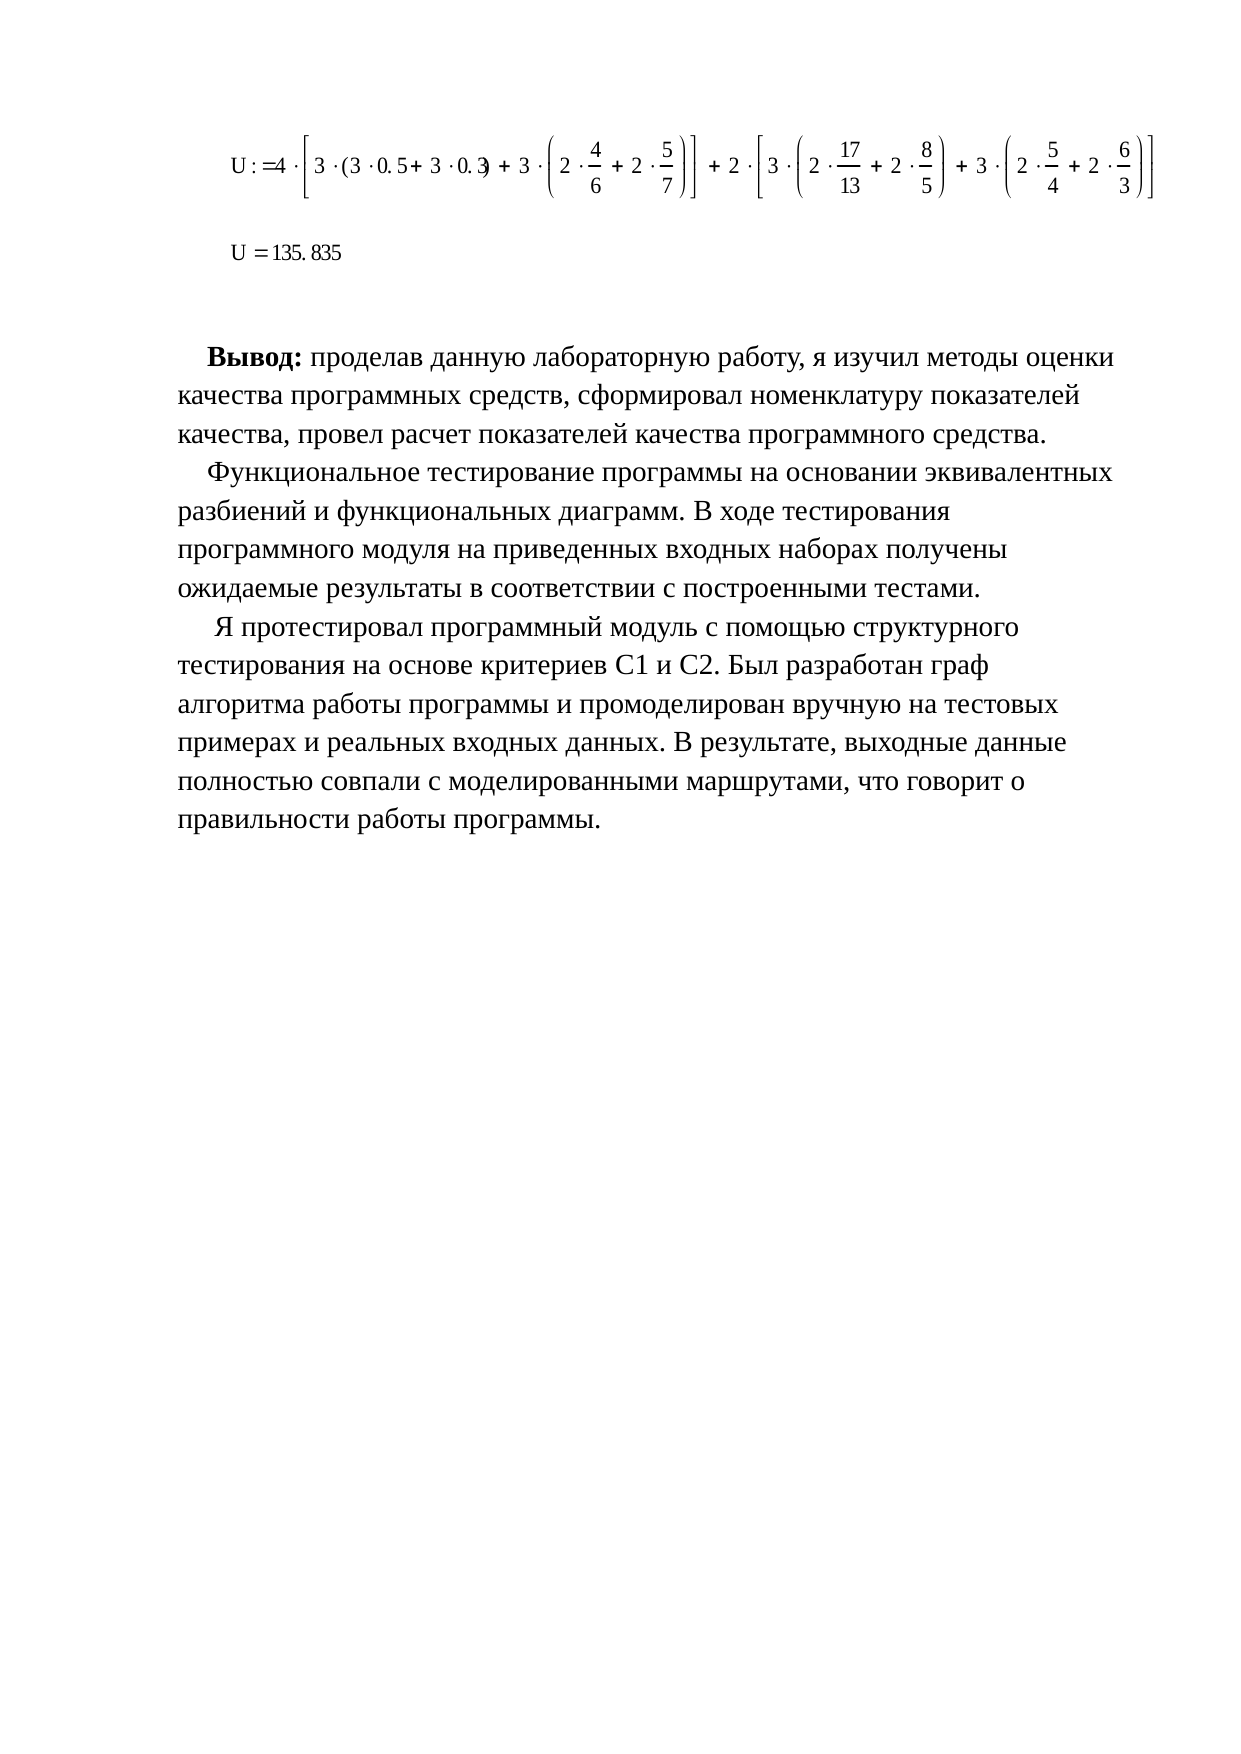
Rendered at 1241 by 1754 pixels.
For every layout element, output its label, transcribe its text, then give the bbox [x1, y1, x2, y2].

text Функциональное тестирование программы на основании эквивалентных разбиений и функциональных диаграмм. В ходе тестирования программного модуля на приведенных входных наборах получены ожидаемые результаты в соответствии с построенными тестами. [177, 454, 1122, 604]
text Вывод: проделав данную лабораторную работу, я изучил методы оценки качества программных средств, сформировал номенклатуру показателей качества, провел расчет показателей качества программного средства. [177, 339, 1122, 449]
text Я протестировал программный модуль с помощью структурного тестирования на основе критериев C1 и C2. Был разработан граф алгоритма работы программы и промоделирован вручную на тестовых примерах и реальных входных данных. В результате, выходные данные полностью совпали с моделированными маршрутами, что говорит о правильности работы программы. [177, 609, 1122, 835]
